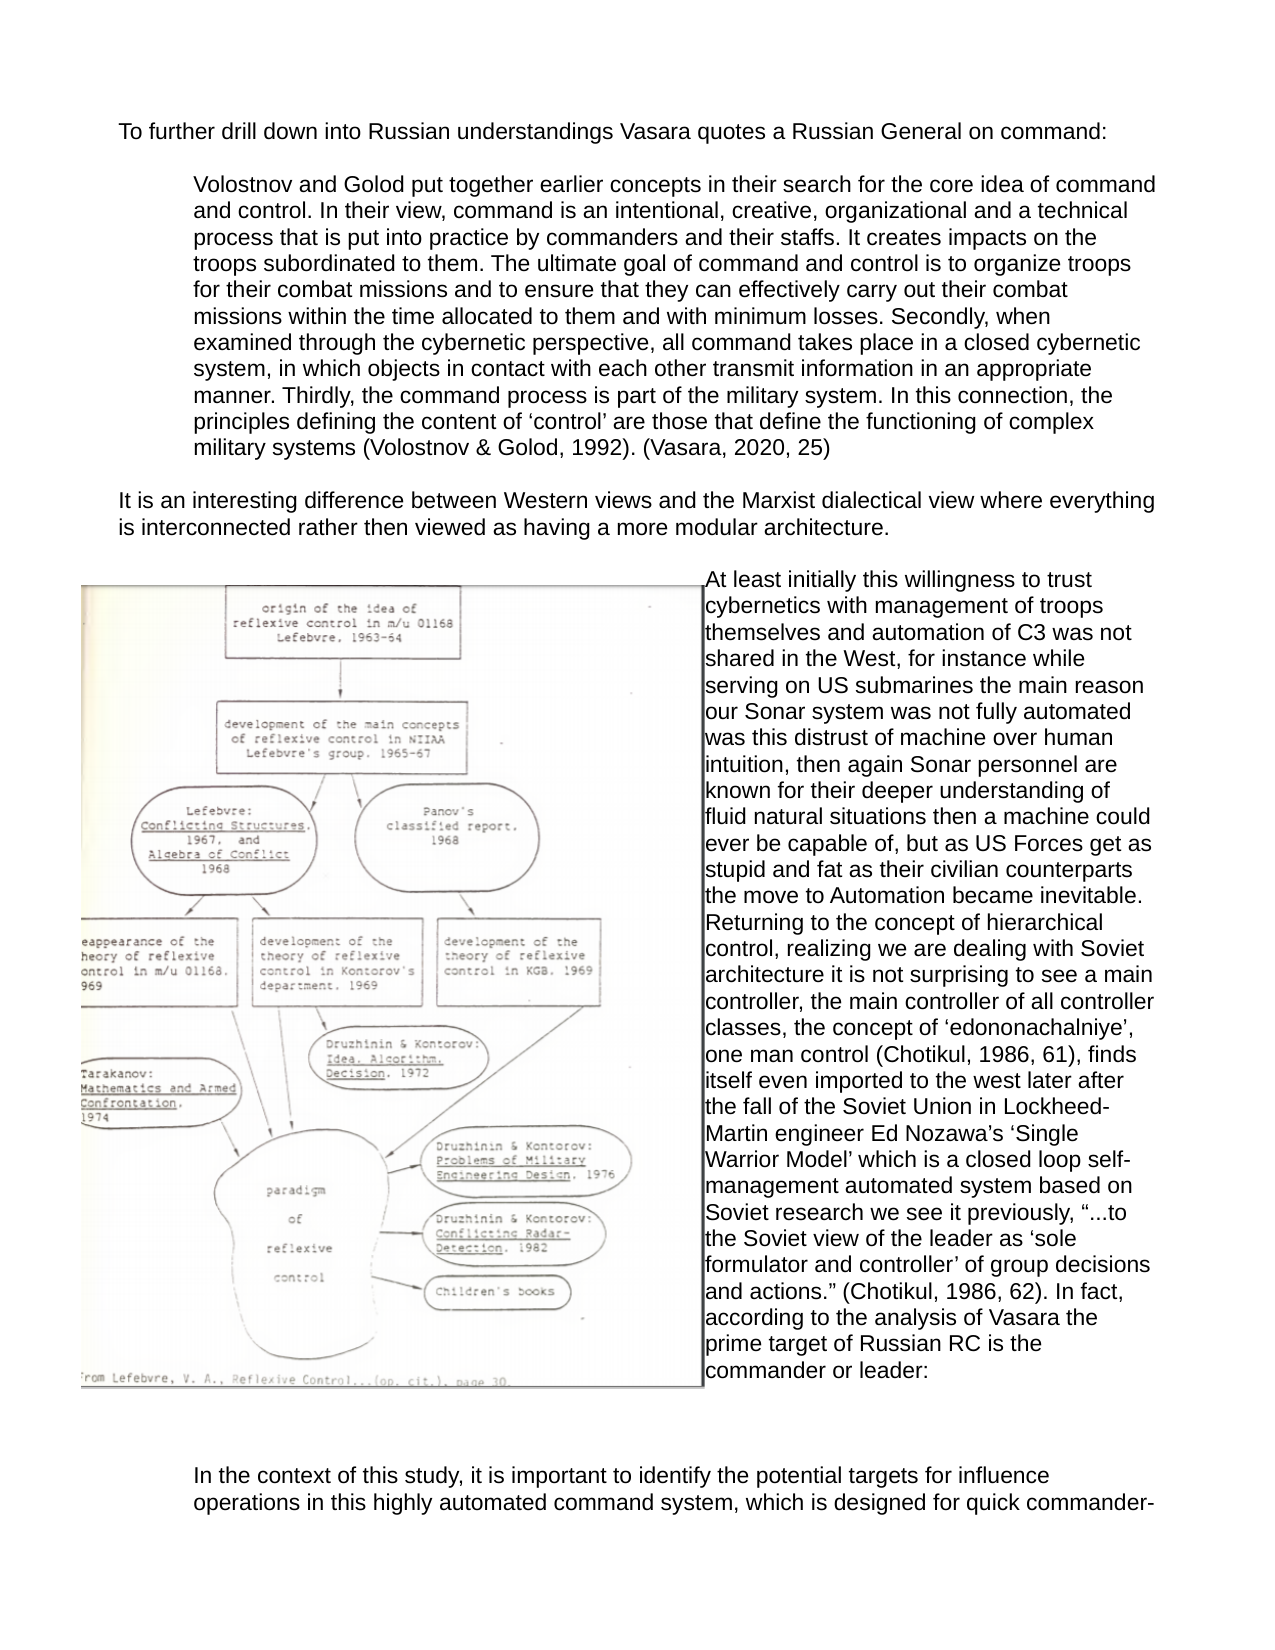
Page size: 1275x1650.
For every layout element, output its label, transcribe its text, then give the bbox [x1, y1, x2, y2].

text To further drill down into Russian understandings Vasara quotes a Russian General on command: [118, 118, 1157, 144]
picture [81, 585, 705, 1389]
text It is an interesting difference between Western views and the Marxist dialectical view where everything is interconnected rather then viewed as having a more modular architecture. [118, 487, 1157, 540]
text Volostnov and Golod put together earlier concepts in their search for the core idea of command and control. In their view, command is an intentional, creative, organizational and a technical process that is put into practice by commanders and their staffs. It creates impacts on the troops subordinated to them. The ultimate goal of command and control is to organize troops for their combat missions and to ensure that they can effectively carry out their combat missions within the time allocated to them and with minimum losses. Secondly, when examined through the cybernetic perspective, all command takes place in a closed cybernetic system, in which objects in contact with each other transmit information in an appropriate manner. Thirdly, the command process is part of the military system. In this connection, the principles defining the content of ‘control’ are those that define the functioning of complex military systems (Volostnov & Golod, 1992). (Vasara, 2020, 25) [193, 171, 1157, 461]
text In the context of this study, it is important to identify the potential targets for influence operations in this highly automated command system, which is designed for quick commander- [193, 1462, 1157, 1515]
text At least initially this willingness to trust cybernetics with management of troops themselves and automation of C3 was not shared in the West, for instance while serving on US submarines the main reason our Sonar system was not fully automated was this distrust of machine over human intuition, then again Sonar personnel are known for their deeper understanding of fluid natural situations then a machine could ever be capable of, but as US Forces get as stupid and fat as their civilian counterparts the move to Automation became inevitable. Returning to the concept of hierarchical control, realizing we are dealing with Soviet architecture it is not surprising to see a main controller, the main controller of all controller classes, the concept of ‘edononachalniye’, one man control (Chotikul, 1986, 61), finds itself even imported to the west later after the fall of the Soviet Union in Lockheed-Martin engineer Ed Nozawa’s ‘Single Warrior Model’ which is a closed loop self-management automated system based on Soviet research we see it previously, “...to the Soviet view of the leader as ‘sole formulator and controller’ of group decisions and actions.” (Chotikul, 1986, 62). In fact, according to the analysis of Vasara the prime target of Russian RC is the commander or leader: [118, 566, 1157, 1383]
